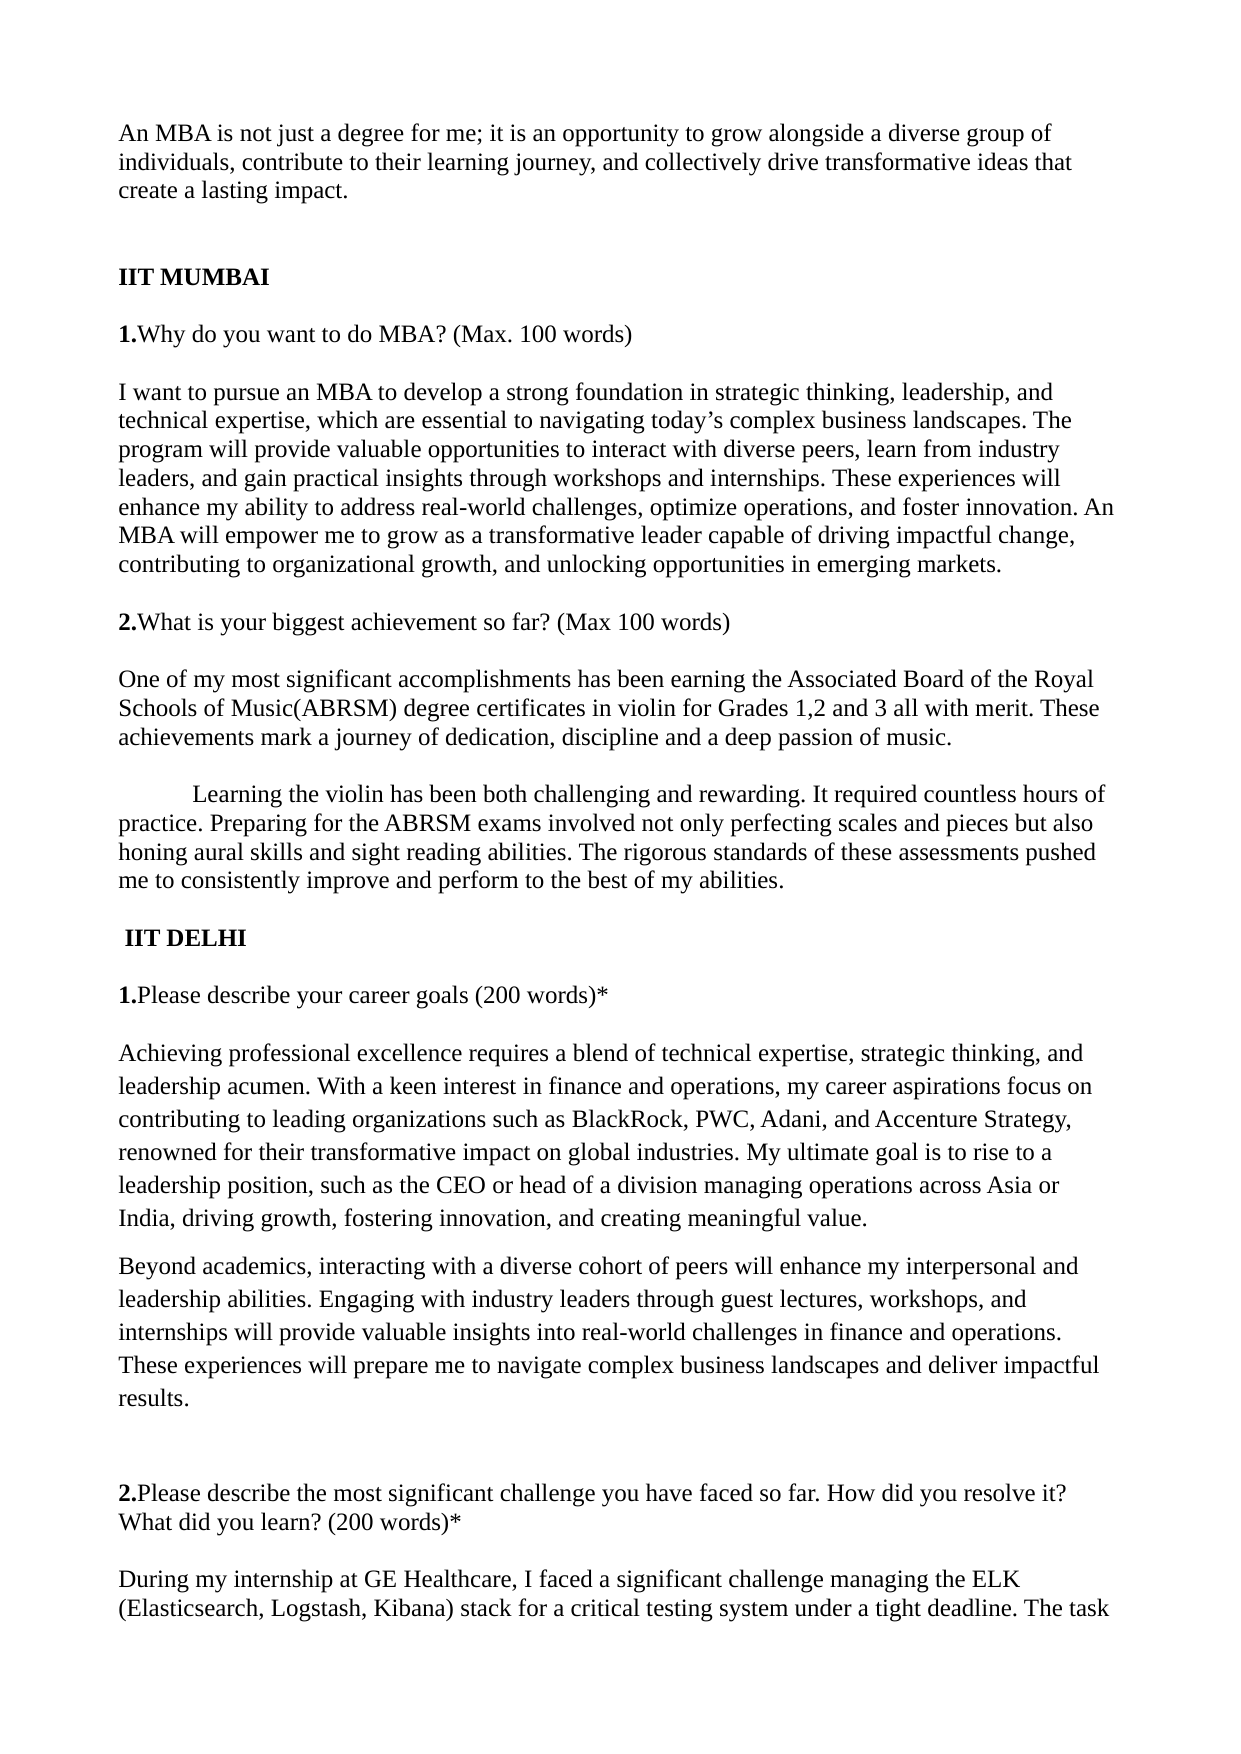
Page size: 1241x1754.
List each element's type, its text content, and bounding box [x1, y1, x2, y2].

text 2.Please describe the most significant challenge you have faced so far. How did you resolve it? What did you learn? (200 words)* [118, 1478, 1122, 1536]
text IIT DELHI [118, 923, 1122, 952]
text Achieving professional excellence requires a blend of technical expertise, strategic thinking, and leadership acumen. With a keen interest in finance and operations, my career aspirations focus on contributing to leading organizations such as BlackRock, PWC, Adani, and Accenture Strategy, renowned for their transformative impact on global industries. My ultimate goal is to rise to a leadership position, such as the CEO or head of a division managing operations across Asia or India, driving growth, fostering innovation, and creating meaningful value. [118, 1038, 1122, 1232]
text Learning the violin has been both challenging and rewarding. It required countless hours of practice. Preparing for the ABRSM exams involved not only perfecting scales and pieces but also honing aural skills and sight reading abilities. The rigorous standards of these assessments pushed me to consistently improve and perform to the best of my abilities. [118, 779, 1122, 894]
text One of my most significant accomplishments has been earning the Associated Board of the Royal Schools of Music(ABRSM) degree certificates in violin for Grades 1,2 and 3 all with merit. These achievements mark a journey of dedication, discipline and a deep passion of music. [118, 664, 1122, 751]
text I want to pursue an MBA to develop a strong foundation in strategic thinking, leadership, and technical expertise, which are essential to navigating today’s complex business landscapes. The program will provide valuable opportunities to interact with diverse peers, learn from industry leaders, and gain practical insights through workshops and internships. These experiences will enhance my ability to address real-world challenges, optimize operations, and foster innovation. An MBA will empower me to grow as a transformative leader capable of driving impactful change, contributing to organizational growth, and unlocking opportunities in emerging markets. [118, 377, 1122, 578]
text During my internship at GE Healthcare, I faced a significant challenge managing the ELK (Elasticsearch, Logstash, Kibana) stack for a critical testing system under a tight deadline. The task [118, 1564, 1122, 1622]
text 1.Please describe your career goals (200 words)* [118, 981, 1122, 1009]
text IIT MUMBAI [118, 262, 1122, 291]
text An MBA is not just a degree for me; it is an opportunity to grow alongside a diverse group of individuals, contribute to their learning journey, and collectively drive transformative ideas that create a lasting impact. [118, 118, 1122, 204]
text 1.Why do you want to do MBA? (Max. 100 words) [118, 319, 1122, 348]
text 2.What is your biggest achievement so far? (Max 100 words) [118, 607, 1122, 636]
text Beyond academics, interacting with a diverse cohort of peers will enhance my interpersonal and leadership abilities. Engaging with industry leaders through guest lectures, workshops, and internships will provide valuable insights into real-world challenges in finance and operations. These experiences will prepare me to navigate complex business landscapes and deliver impactful results. [118, 1251, 1122, 1412]
